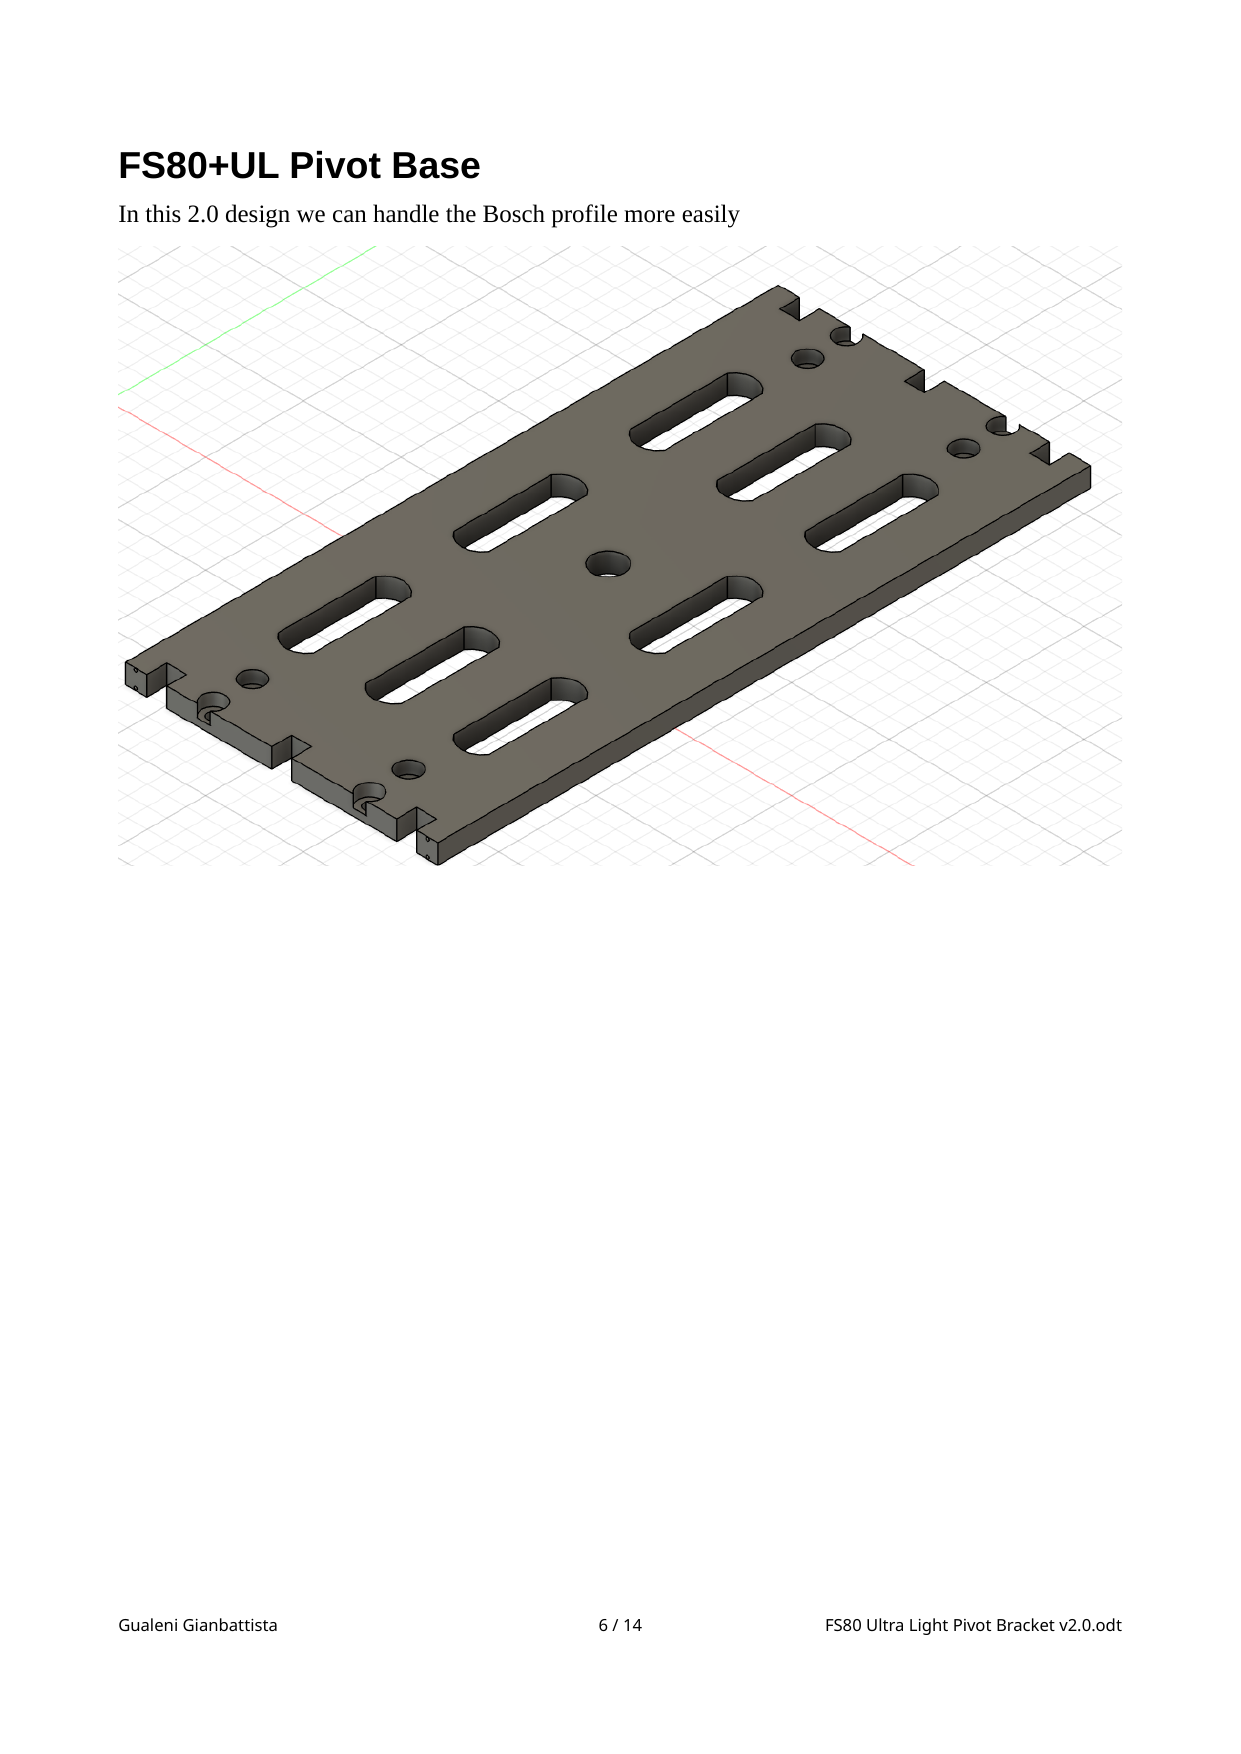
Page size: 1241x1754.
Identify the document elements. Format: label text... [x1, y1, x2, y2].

picture [118, 246, 1123, 866]
text In this 2.0 design we can handle the Bosch profile more easily [118, 199, 1122, 227]
subtitle FS80+UL Pivot Base [118, 143, 1122, 186]
